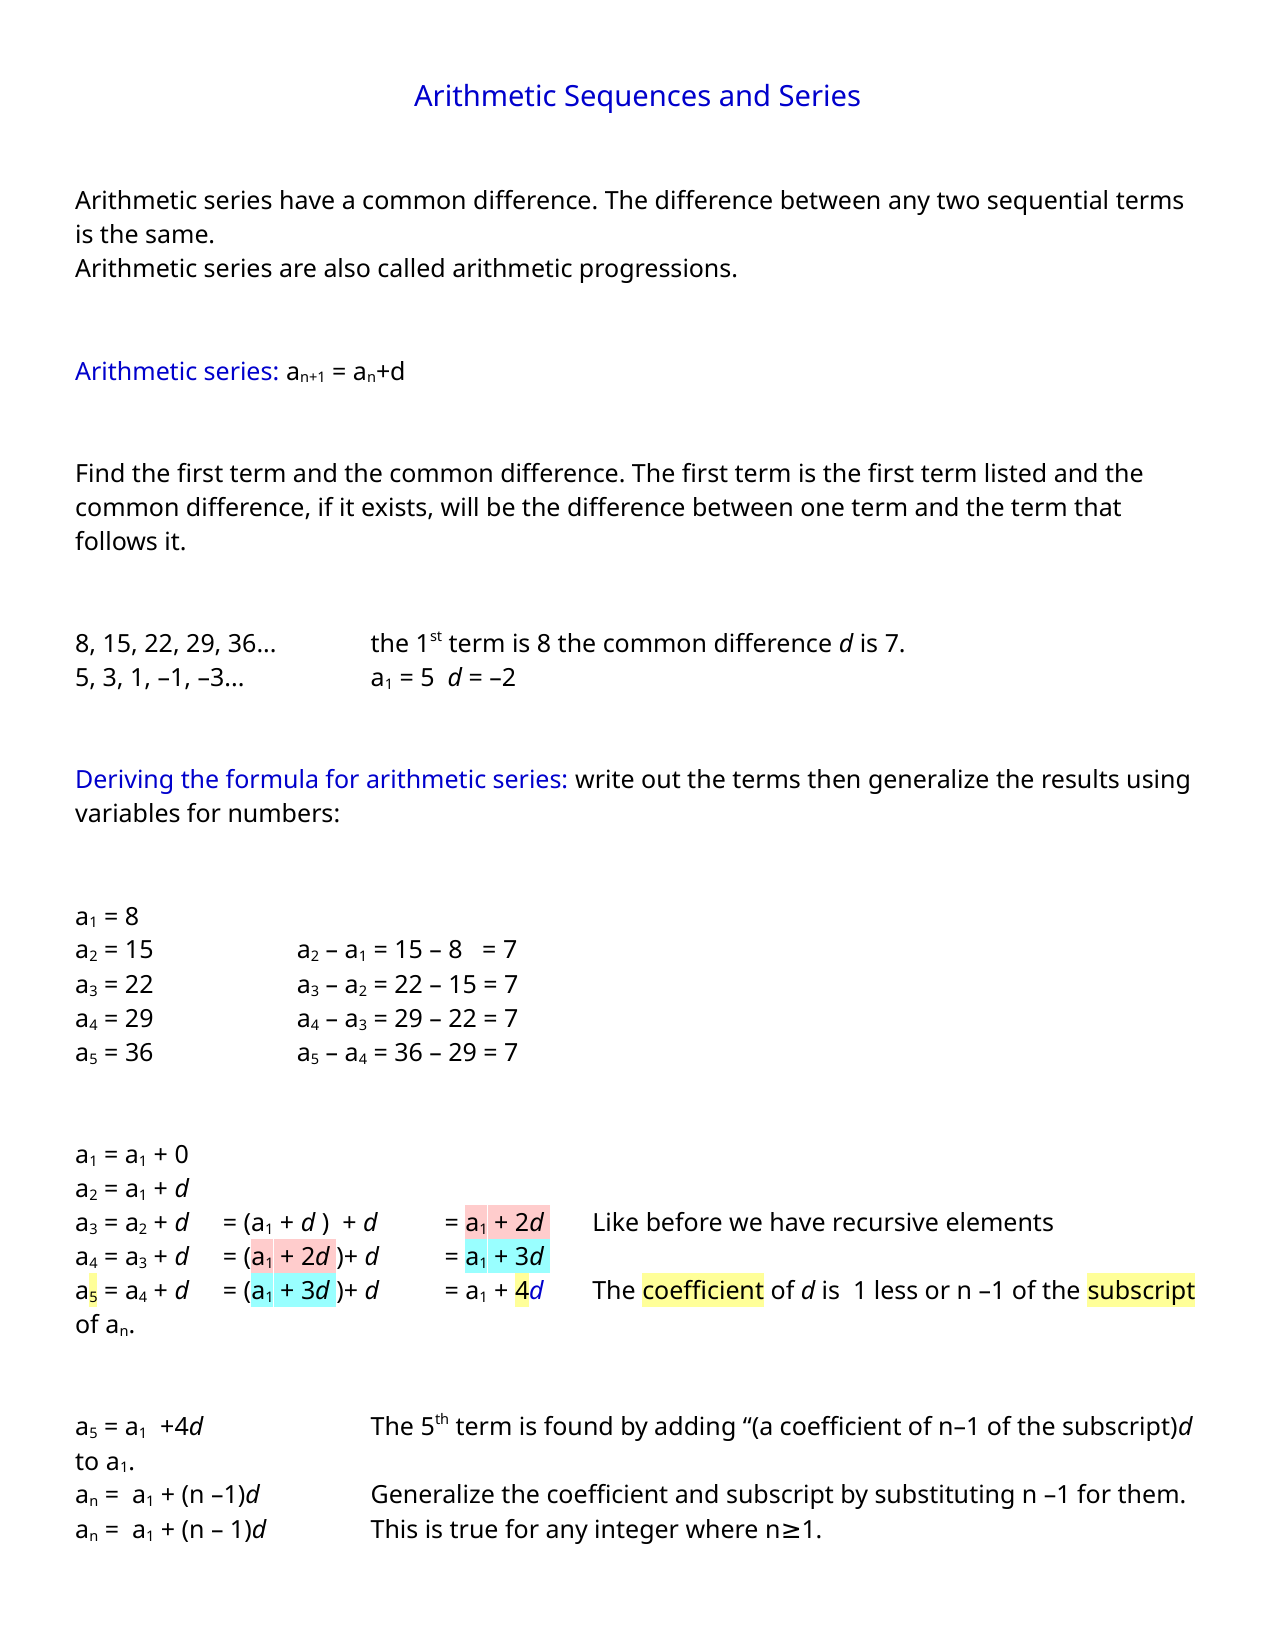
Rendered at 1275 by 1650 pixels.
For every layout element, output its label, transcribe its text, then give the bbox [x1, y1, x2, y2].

text Find the first term and the common difference. The first term is the first term listed and the common difference, if it exists, will be the difference between one term and the term that follows it. [75, 455, 1200, 557]
text a5 = a4 + d = (a1 + 3d )+ d = a1 + 4d The coefficient of d is 1 less or n –1 of the subscript of an. [75, 1273, 1200, 1341]
text an = a1 + (n –1)d Generalize the coefficient and subscript by substituting n –1 for them. [75, 1477, 1200, 1511]
text Arithmetic series have a common difference. The difference between any two sequential terms is the same. [75, 183, 1200, 251]
text a3 = a2 + d = (a1 + d ) + d = a1 + 2d Like before we have recursive elements [75, 1205, 1200, 1239]
text Arithmetic series are also called arithmetic progressions. [75, 251, 1200, 285]
text a5 = a1 +4d The 5th term is found by adding “(a coefficient of n–1 of the subscript)d to a1. [75, 1409, 1200, 1477]
text Arithmetic Sequences and Series [75, 75, 1200, 115]
text a5 = 36 a5 – a4 = 36 – 29 = 7 [75, 1034, 1200, 1068]
text a2 = a1 + d [75, 1171, 1200, 1205]
text a2 = 15 a2 – a1 = 15 – 8 = 7 [75, 932, 1200, 966]
text Arithmetic series: an+1 = an+d [75, 353, 1200, 387]
text a1 = a1 + 0 [75, 1137, 1200, 1171]
text a4 = a3 + d = (a1 + 2d )+ d = a1 + 3d [75, 1239, 1200, 1273]
text 5, 3, 1, –1, –3... a1 = 5 d = –2 [75, 660, 1200, 694]
text a4 = 29 a4 – a3 = 29 – 22 = 7 [75, 1000, 1200, 1034]
text a1 = 8 [75, 898, 1200, 932]
text 8, 15, 22, 29, 36... the 1st term is 8 the common difference d is 7. [75, 626, 1200, 660]
text an = a1 + (n – 1)d This is true for any integer where n≥1. [75, 1511, 1200, 1545]
text a3 = 22 a3 – a2 = 22 – 15 = 7 [75, 966, 1200, 1000]
text Deriving the formula for arithmetic series: write out the terms then generalize the results using variables for numbers: [75, 762, 1200, 830]
